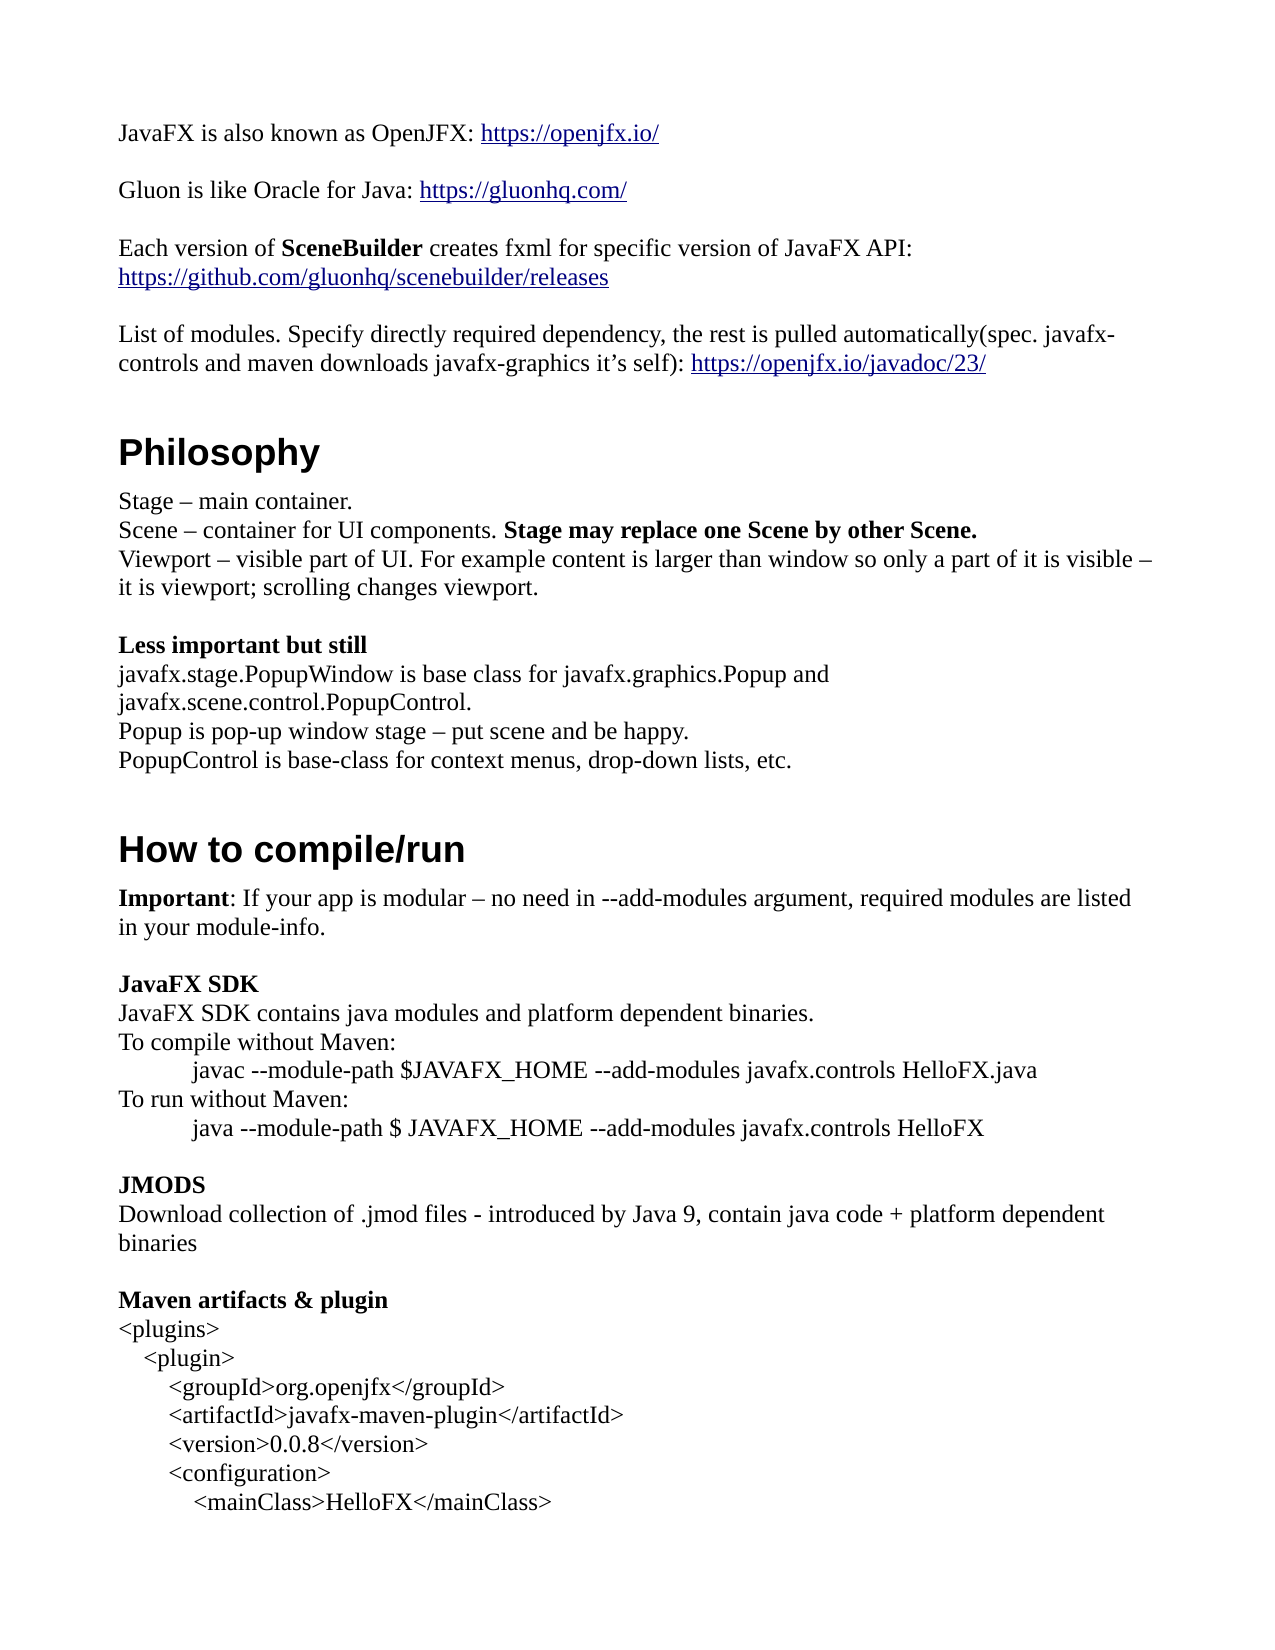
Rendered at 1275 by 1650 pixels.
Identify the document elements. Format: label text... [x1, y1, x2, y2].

subtitle How to compile/run [118, 827, 1157, 871]
subtitle Philosophy [118, 431, 1157, 474]
text <plugins> [118, 1314, 1157, 1343]
text JMODS [118, 1171, 1157, 1199]
text Gluon is like Oracle for Java: https://gluonhq.com/ [118, 176, 1157, 204]
text JavaFX is also known as OpenJFX: https://openjfx.io/ [118, 118, 1157, 147]
text Scene – container for UI components. Stage may replace one Scene by other Scene. [118, 515, 1157, 544]
text JavaFX SDK contains java modules and platform dependent binaries. [118, 998, 1157, 1027]
text List of modules. Specify directly required dependency, the rest is pulled automatically(spec. javafx-controls and maven downloads javafx-graphics it’s self): https://openjfx.io/javadoc/23/ [118, 319, 1157, 377]
text <mainClass>HelloFX</mainClass> [118, 1487, 1157, 1516]
text Download collection of .jmod files - introduced by Java 9, contain java code + platform dependent binaries [118, 1199, 1157, 1257]
text <configuration> [118, 1458, 1157, 1487]
text To compile without Maven: [118, 1027, 1157, 1056]
text <artifactId>javafx-maven-plugin</artifactId> [118, 1401, 1157, 1429]
text javafx.stage.PopupWindow is base class for javafx.graphics.Popup and javafx.scene.control.PopupControl. [118, 659, 1157, 716]
text java --module-path $ JAVAFX_HOME --add-modules javafx.controls HelloFX [118, 1113, 1157, 1142]
text <groupId>org.openjfx</groupId> [118, 1372, 1157, 1401]
text To run without Maven: [118, 1084, 1157, 1113]
text Viewport – visible part of UI. For example content is larger than window so only a part of it is visible – it is viewport; scrolling changes viewport. [118, 544, 1157, 601]
text Stage – main container. [118, 486, 1157, 515]
text Maven artifacts & plugin [118, 1286, 1157, 1314]
text Each version of SceneBuilder creates fxml for specific version of JavaFX API: [118, 233, 1157, 262]
text <plugin> [118, 1343, 1157, 1372]
text JavaFX SDK [118, 969, 1157, 998]
text Popup is pop-up window stage – put scene and be happy. [118, 716, 1157, 745]
text javac --module-path $JAVAFX_HOME --add-modules javafx.controls HelloFX.java [118, 1056, 1157, 1084]
text Less important but still [118, 630, 1157, 659]
text PopupControl is base-class for context menus, drop-down lists, etc. [118, 745, 1157, 774]
text Important: If your app is modular – no need in --add-modules argument, required modules are listed in your module-info. [118, 883, 1157, 941]
text <version>0.0.8</version> [118, 1429, 1157, 1458]
text https://github.com/gluonhq/scenebuilder/releases [118, 262, 1157, 291]
